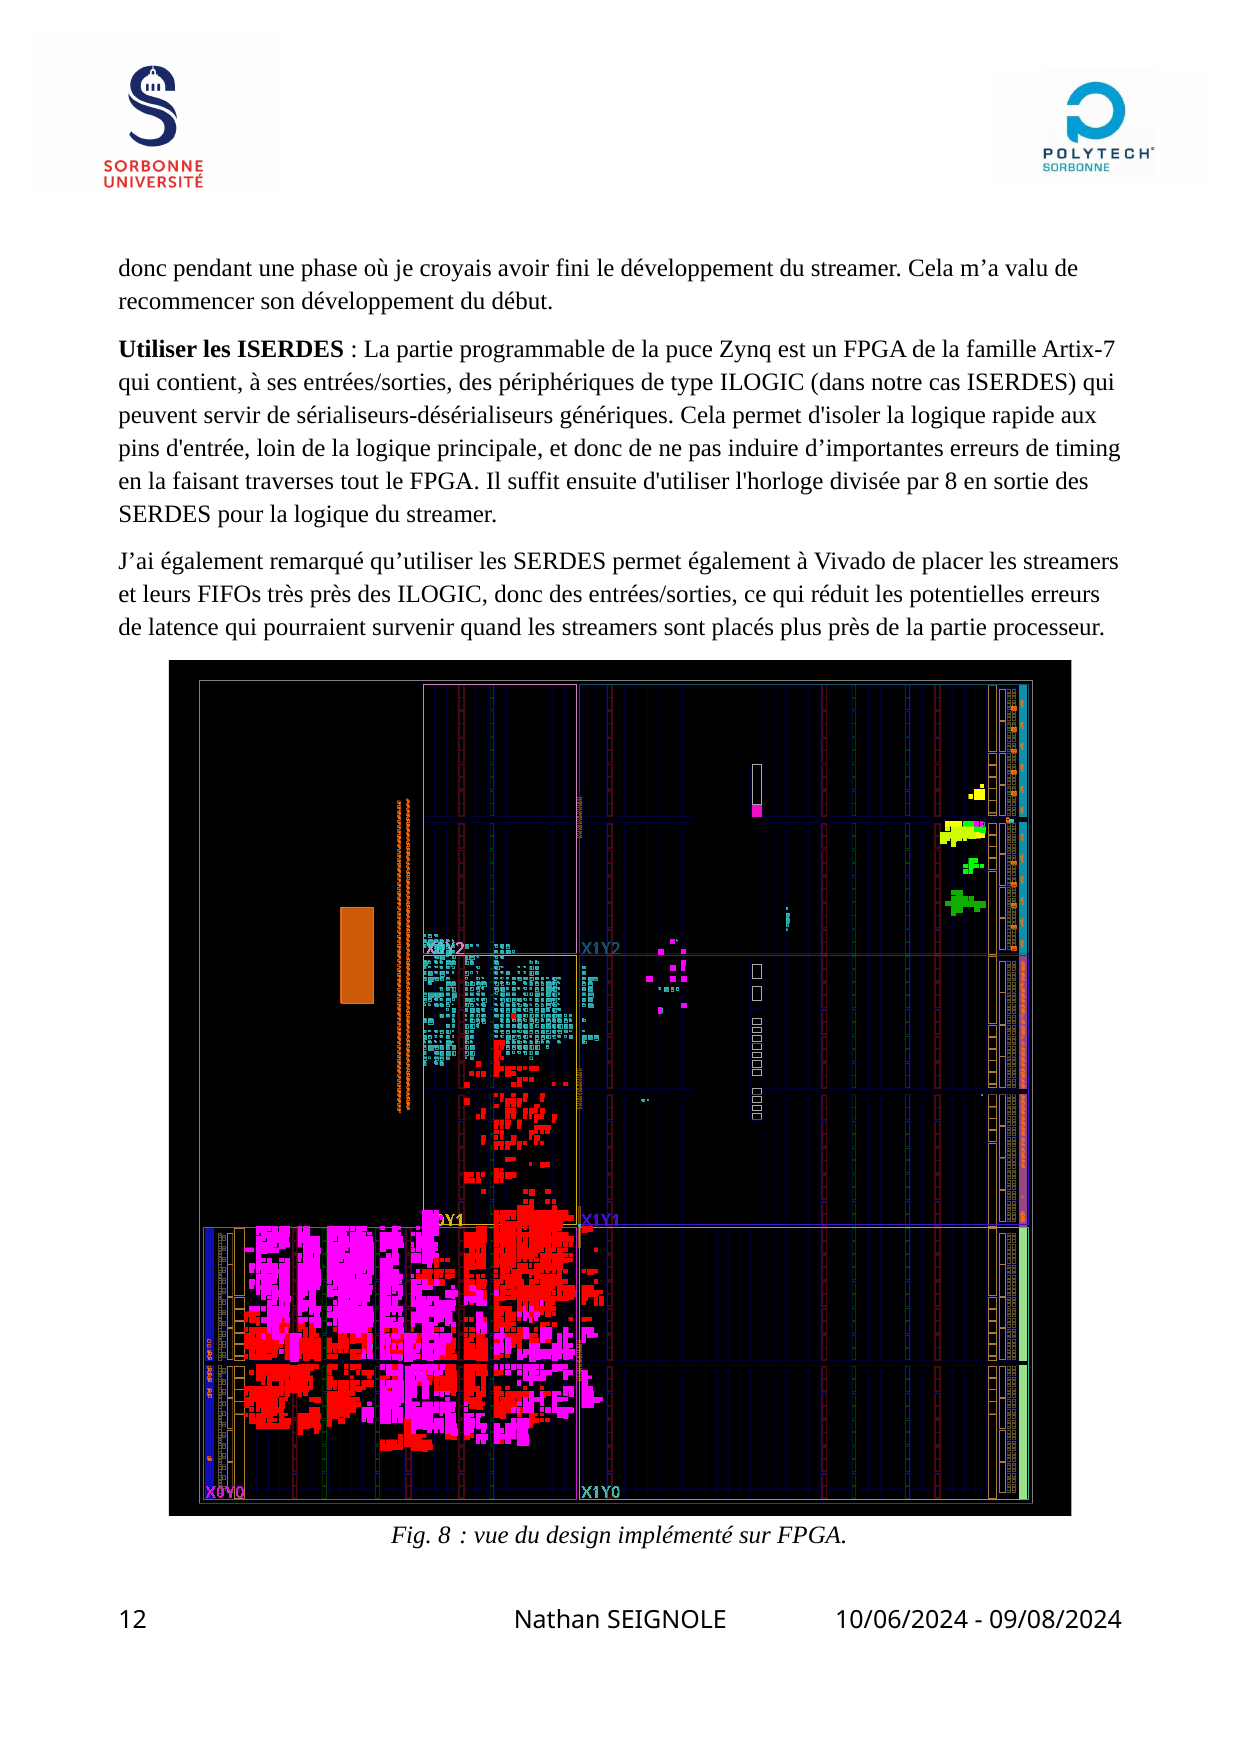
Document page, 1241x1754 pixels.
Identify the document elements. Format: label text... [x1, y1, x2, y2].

text Fig. 8 : vue du design implémenté sur FPGA. [118, 660, 1122, 1548]
picture [29, 33, 278, 196]
text J’ai également remarqué qu’utiliser les SERDES permet également à Vivado de placer les streamers et leurs FIFOs très près des ILOGIC, donc des entrées/sorties, ce qui réduit les potentielles erreurs de latence qui pourraient survenir quand les streamers sont placés plus près de la partie processeur. [118, 546, 1122, 641]
picture [988, 68, 1209, 184]
text donc pendant une phase où je croyais avoir fini le développement du streamer. Cela m’a valu de recommencer son développement du début. [118, 253, 1122, 315]
text Utiliser les ISERDES : La partie programmable de la puce Zynq est un FPGA de la famille Artix-7 qui contient, à ses entrées/sorties, des périphériques de type ILOGIC (dans notre cas ISERDES) qui peuvent servir de sérialiseurs-désérialiseurs génériques. Cela permet d'isoler la logique rapide aux pins d'entrée, loin de la logique principale, et donc de ne pas induire d’importantes erreurs de timing en la faisant traverses tout le FPGA. Il suffit ensuite d'utiliser l'horloge divisée par 8 en sortie des SERDES pour la logique du streamer. [118, 334, 1122, 528]
picture [168, 660, 1072, 1516]
